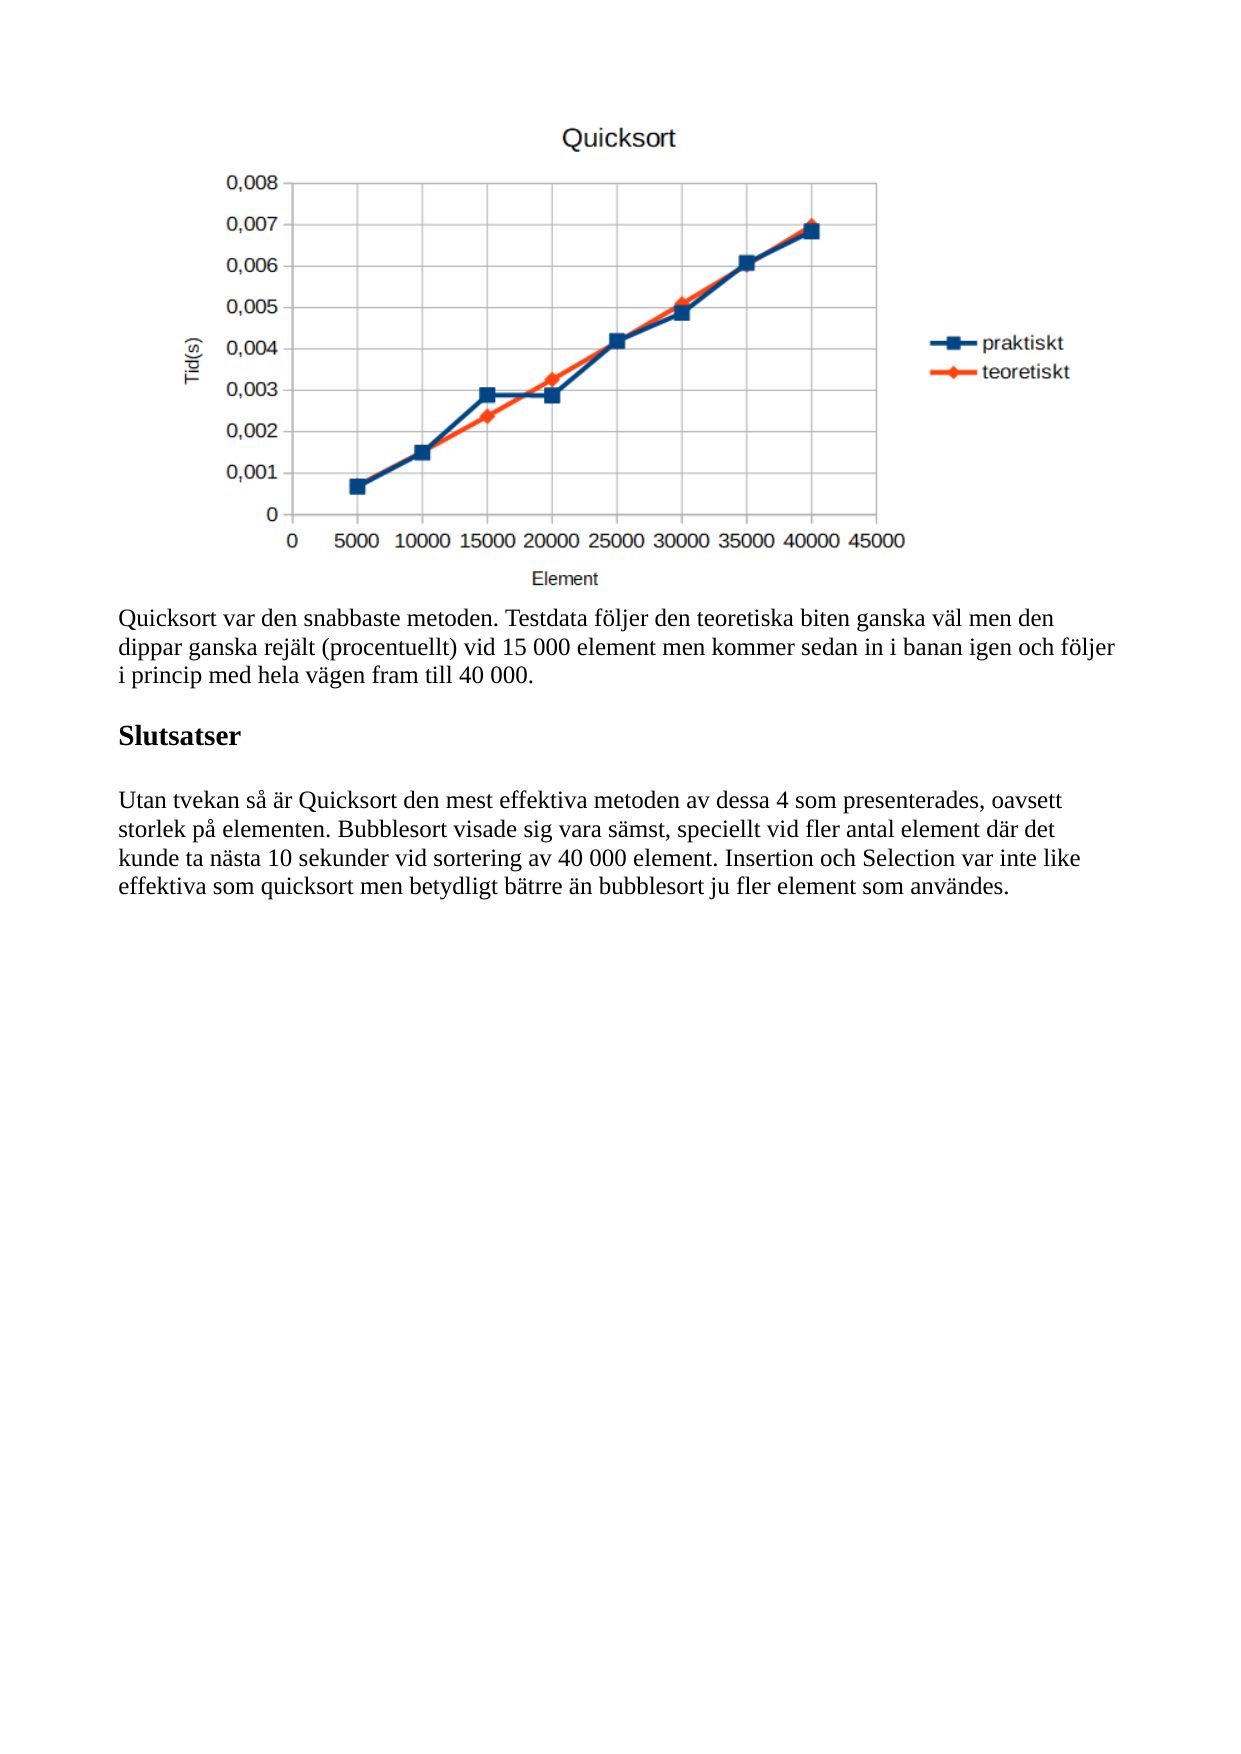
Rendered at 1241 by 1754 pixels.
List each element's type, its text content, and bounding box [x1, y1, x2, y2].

text Utan tvekan så är Quicksort den mest effektiva metoden av dessa 4 som presenterades, oavsett storlek på elementen. Bubblesort visade sig vara sämst, speciellt vid fler antal element där det kunde ta nästa 10 sekunder vid sortering av 40 000 element. Insertion och Selection var inte like effektiva som quicksort men betydligt bätrre än bubblesort ju fler element som användes. [118, 785, 1122, 900]
text Slutsatser [118, 718, 1122, 752]
picture [160, 118, 1080, 604]
text Quicksort var den snabbaste metoden. Testdata följer den teoretiska biten ganska väl men den dippar ganska rejält (procentuellt) vid 15 000 element men kommer sedan in i banan igen och följer i princip med hela vägen fram till 40 000. [118, 118, 1122, 689]
